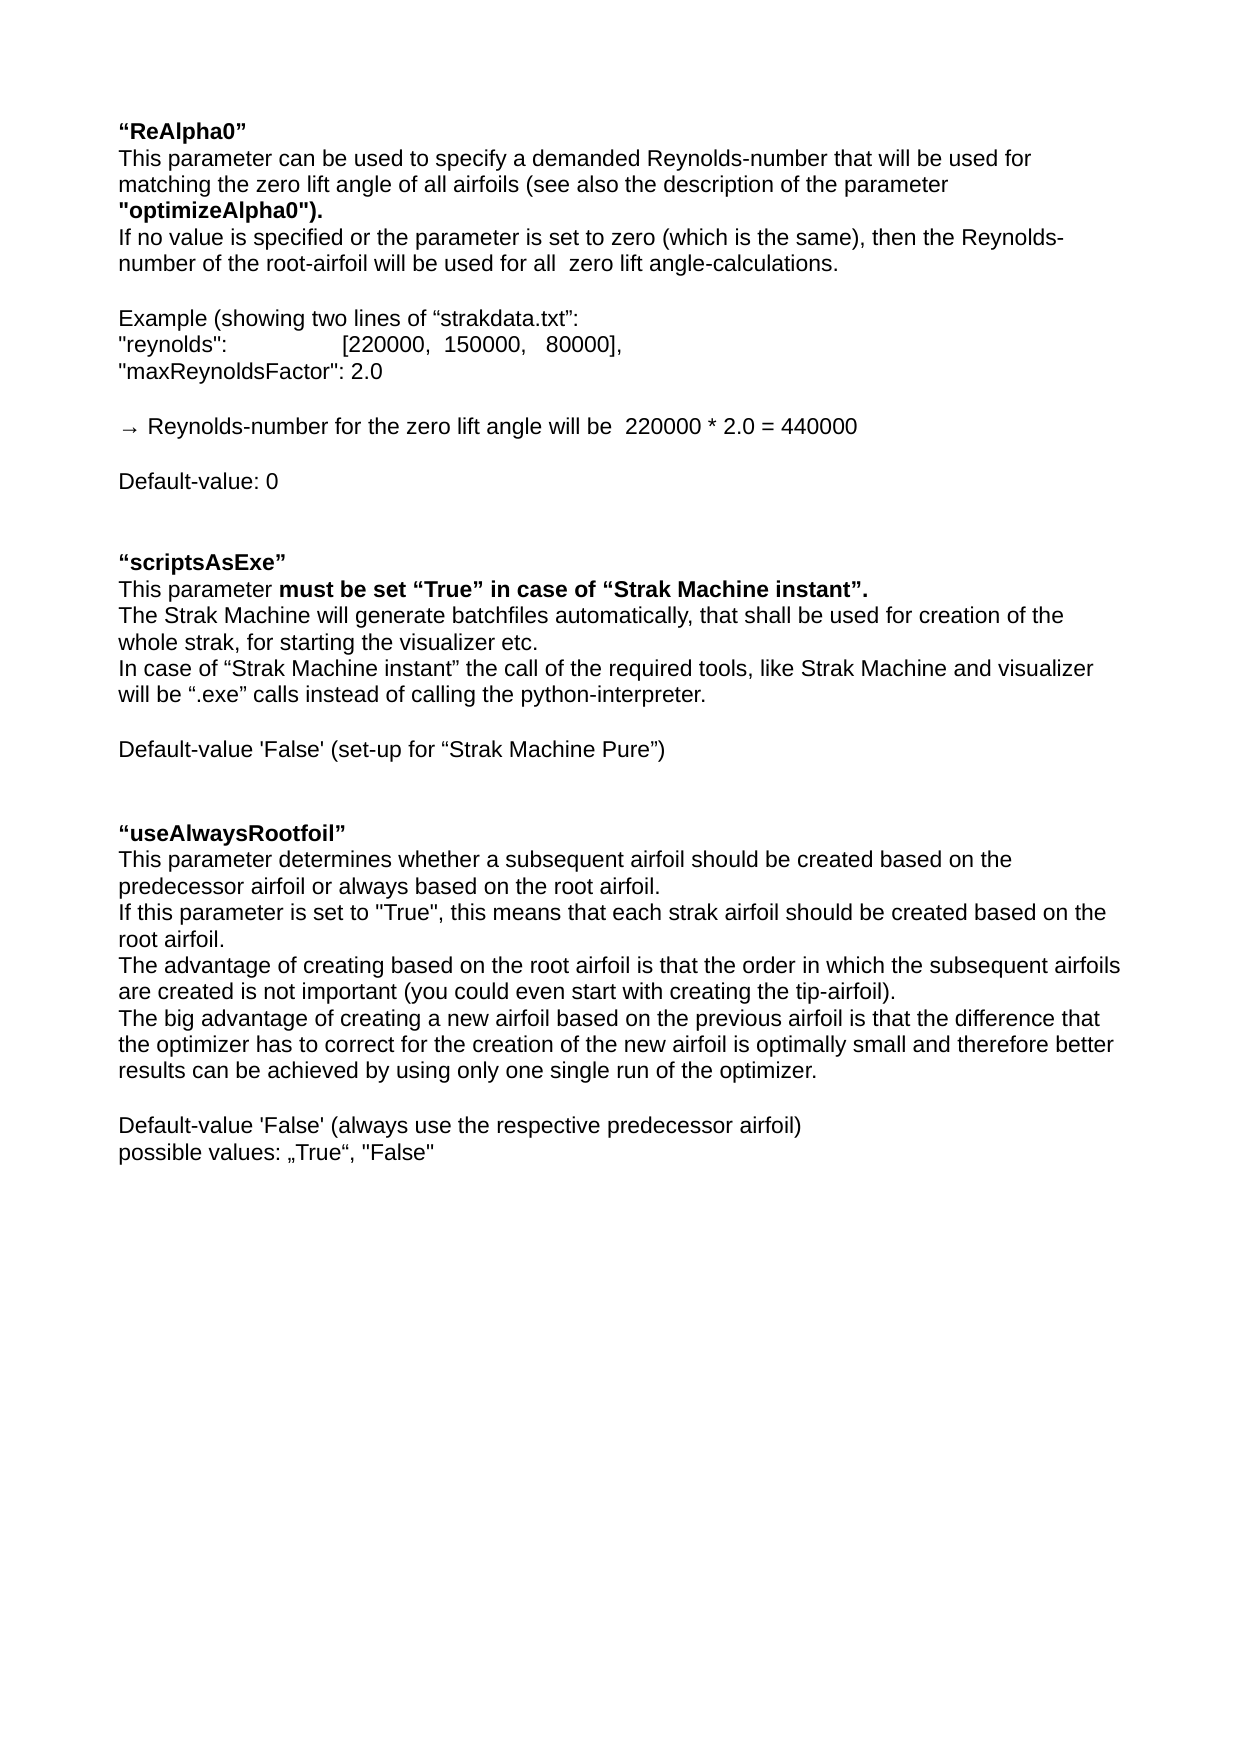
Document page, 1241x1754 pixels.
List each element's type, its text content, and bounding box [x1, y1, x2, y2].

text This parameter must be set “True” in case of “Strak Machine instant”. [118, 576, 1122, 602]
text "reynolds": [220000, 150000, 80000], [118, 331, 1122, 358]
text possible values: „True“, "False" [118, 1139, 1122, 1165]
text Default-value 'False' (always use the respective predecessor airfoil) [118, 1112, 1122, 1139]
text This parameter determines whether a subsequent airfoil should be created based on the predecessor airfoil or always based on the root airfoil. [118, 846, 1122, 899]
text Default-value 'False' (set-up for “Strak Machine Pure”) [118, 736, 1122, 763]
text This parameter can be used to specify a demanded Reynolds-number that will be used for matching the zero lift angle of all airfoils (see also the description of the parameter "optimizeAlpha0"). [118, 144, 1122, 223]
text → Reynolds-number for the zero lift angle will be 220000 * 2.0 = 440000 [118, 413, 1122, 439]
text If no value is specified or the parameter is set to zero (which is the same), then the Reynolds-number of the root-airfoil will be used for all zero lift angle-calculations. [118, 223, 1122, 276]
text If this parameter is set to "True", this means that each strak airfoil should be created based on the root airfoil. [118, 899, 1122, 952]
text “ReAlpha0” [118, 118, 1122, 144]
text The big advantage of creating a new airfoil based on the previous airfoil is that the difference that the optimizer has to correct for the creation of the new airfoil is optimally small and therefore better results can be achieved by using only one single run of the optimizer. [118, 1004, 1122, 1084]
text “useAlwaysRootfoil” [118, 820, 1122, 846]
text The advantage of creating based on the root airfoil is that the order in which the subsequent airfoils are created is not important (you could even start with creating the tip-airfoil). [118, 952, 1122, 1004]
text Default-value: 0 [118, 468, 1122, 494]
text “scriptsAsExe” [118, 549, 1122, 576]
text "maxReynoldsFactor": 2.0 [118, 358, 1122, 384]
text In case of “Strak Machine instant” the call of the required tools, like Strak Machine and visualizer will be “.exe” calls instead of calling the python-interpreter. [118, 655, 1122, 707]
text Example (showing two lines of “strakdata.txt”: [118, 305, 1122, 331]
text The Strak Machine will generate batchfiles automatically, that shall be used for creation of the whole strak, for starting the visualizer etc. [118, 602, 1122, 655]
